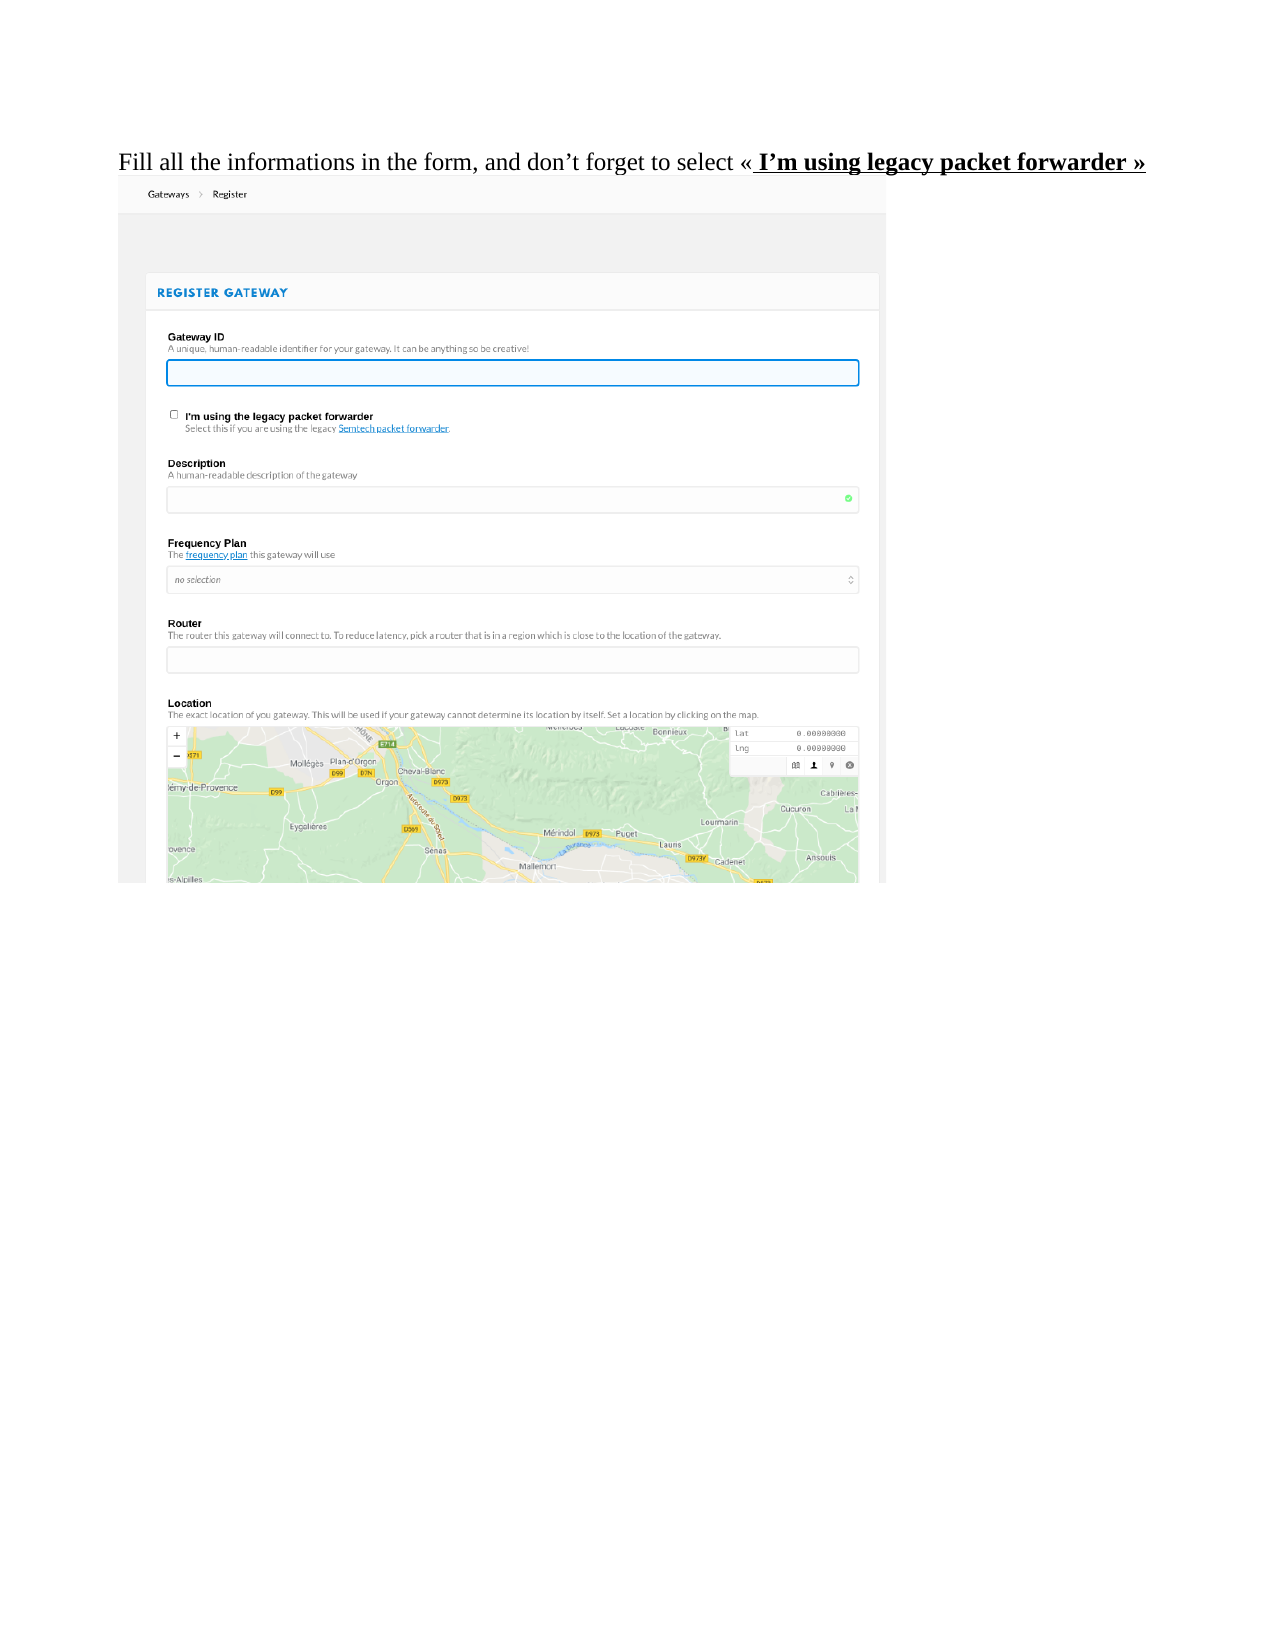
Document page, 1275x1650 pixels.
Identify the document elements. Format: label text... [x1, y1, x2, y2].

text Fill all the informations in the form, and don’t forget to select « I’m using legacy packet forwarder » [118, 147, 1157, 176]
picture [118, 175, 887, 883]
